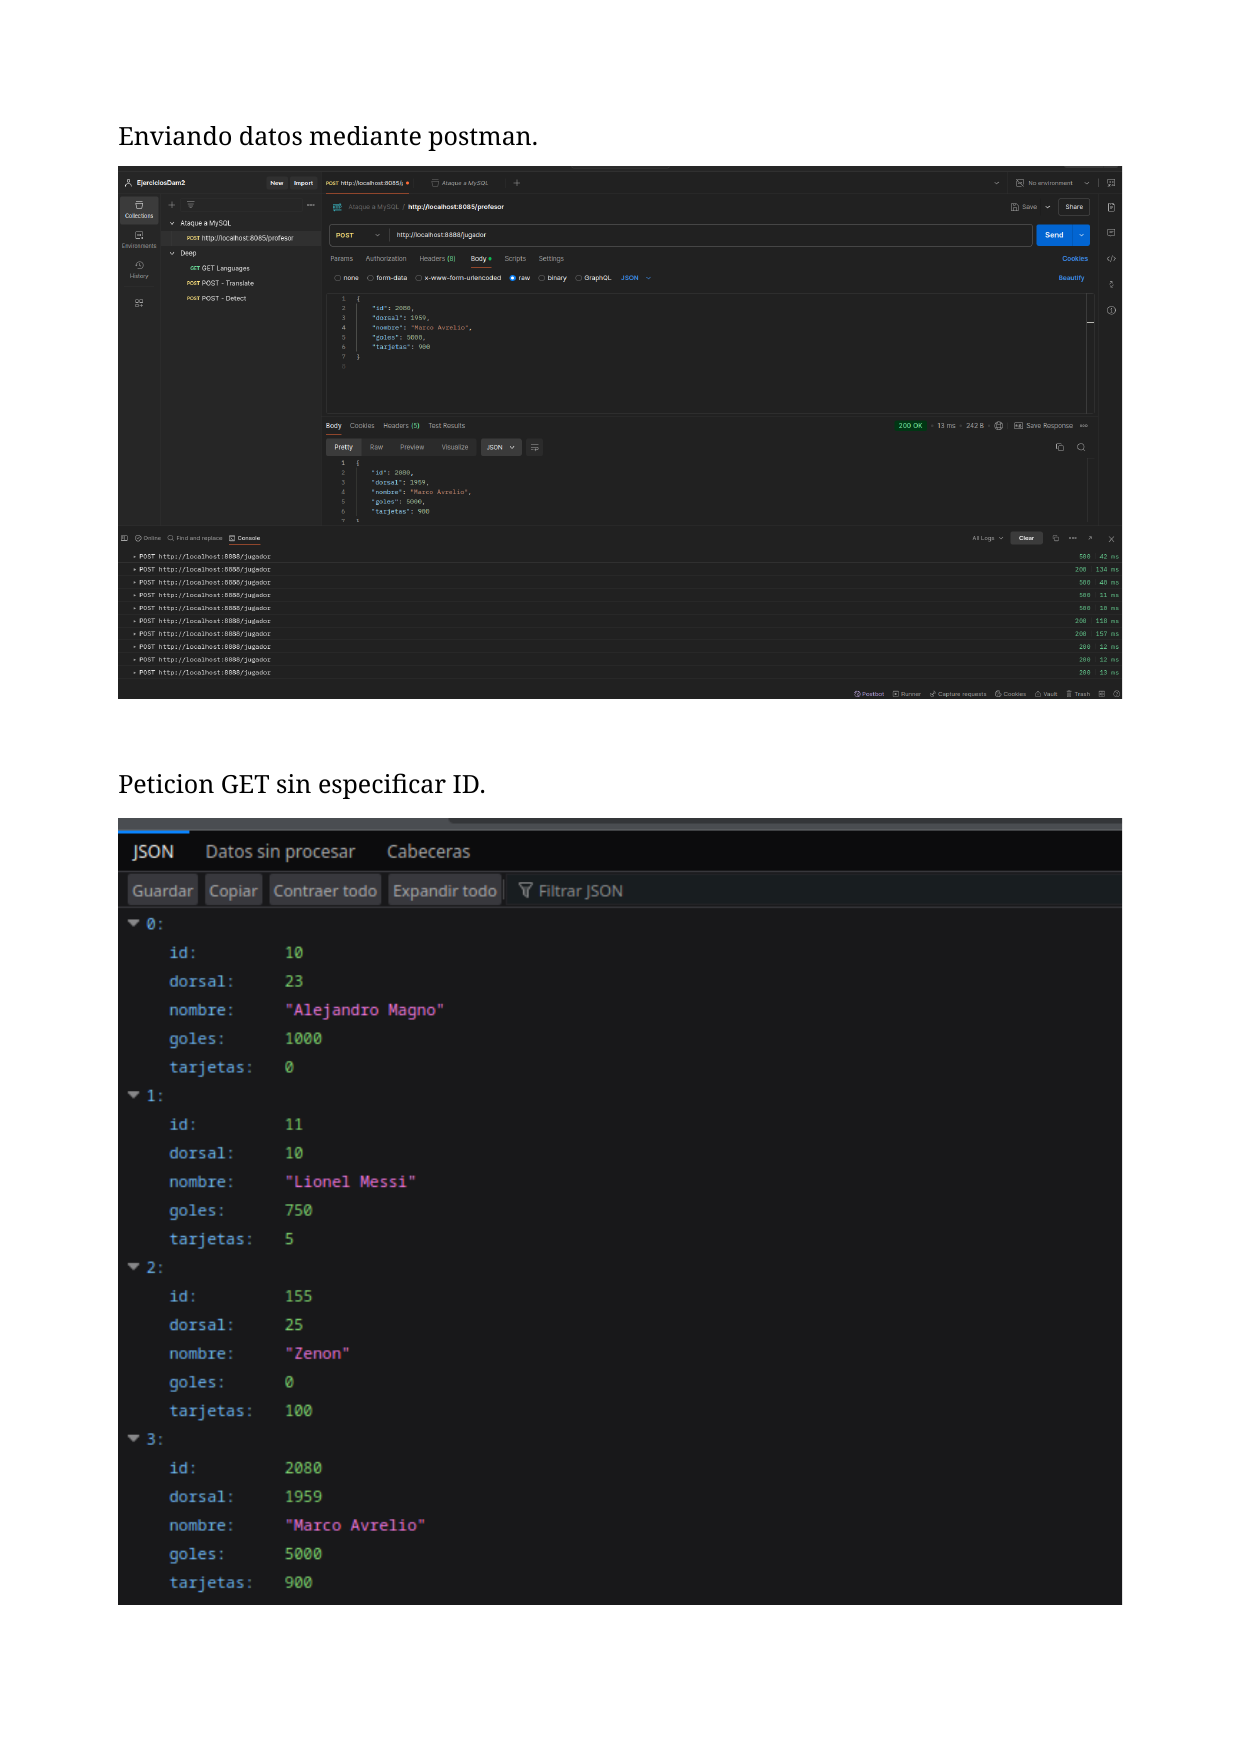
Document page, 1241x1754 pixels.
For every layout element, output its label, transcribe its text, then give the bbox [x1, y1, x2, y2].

picture [118, 818, 1123, 1605]
text Peticion GET sin especificar ID. [118, 766, 1122, 800]
picture [118, 166, 1123, 699]
text Enviando datos mediante postman. [118, 118, 1122, 152]
